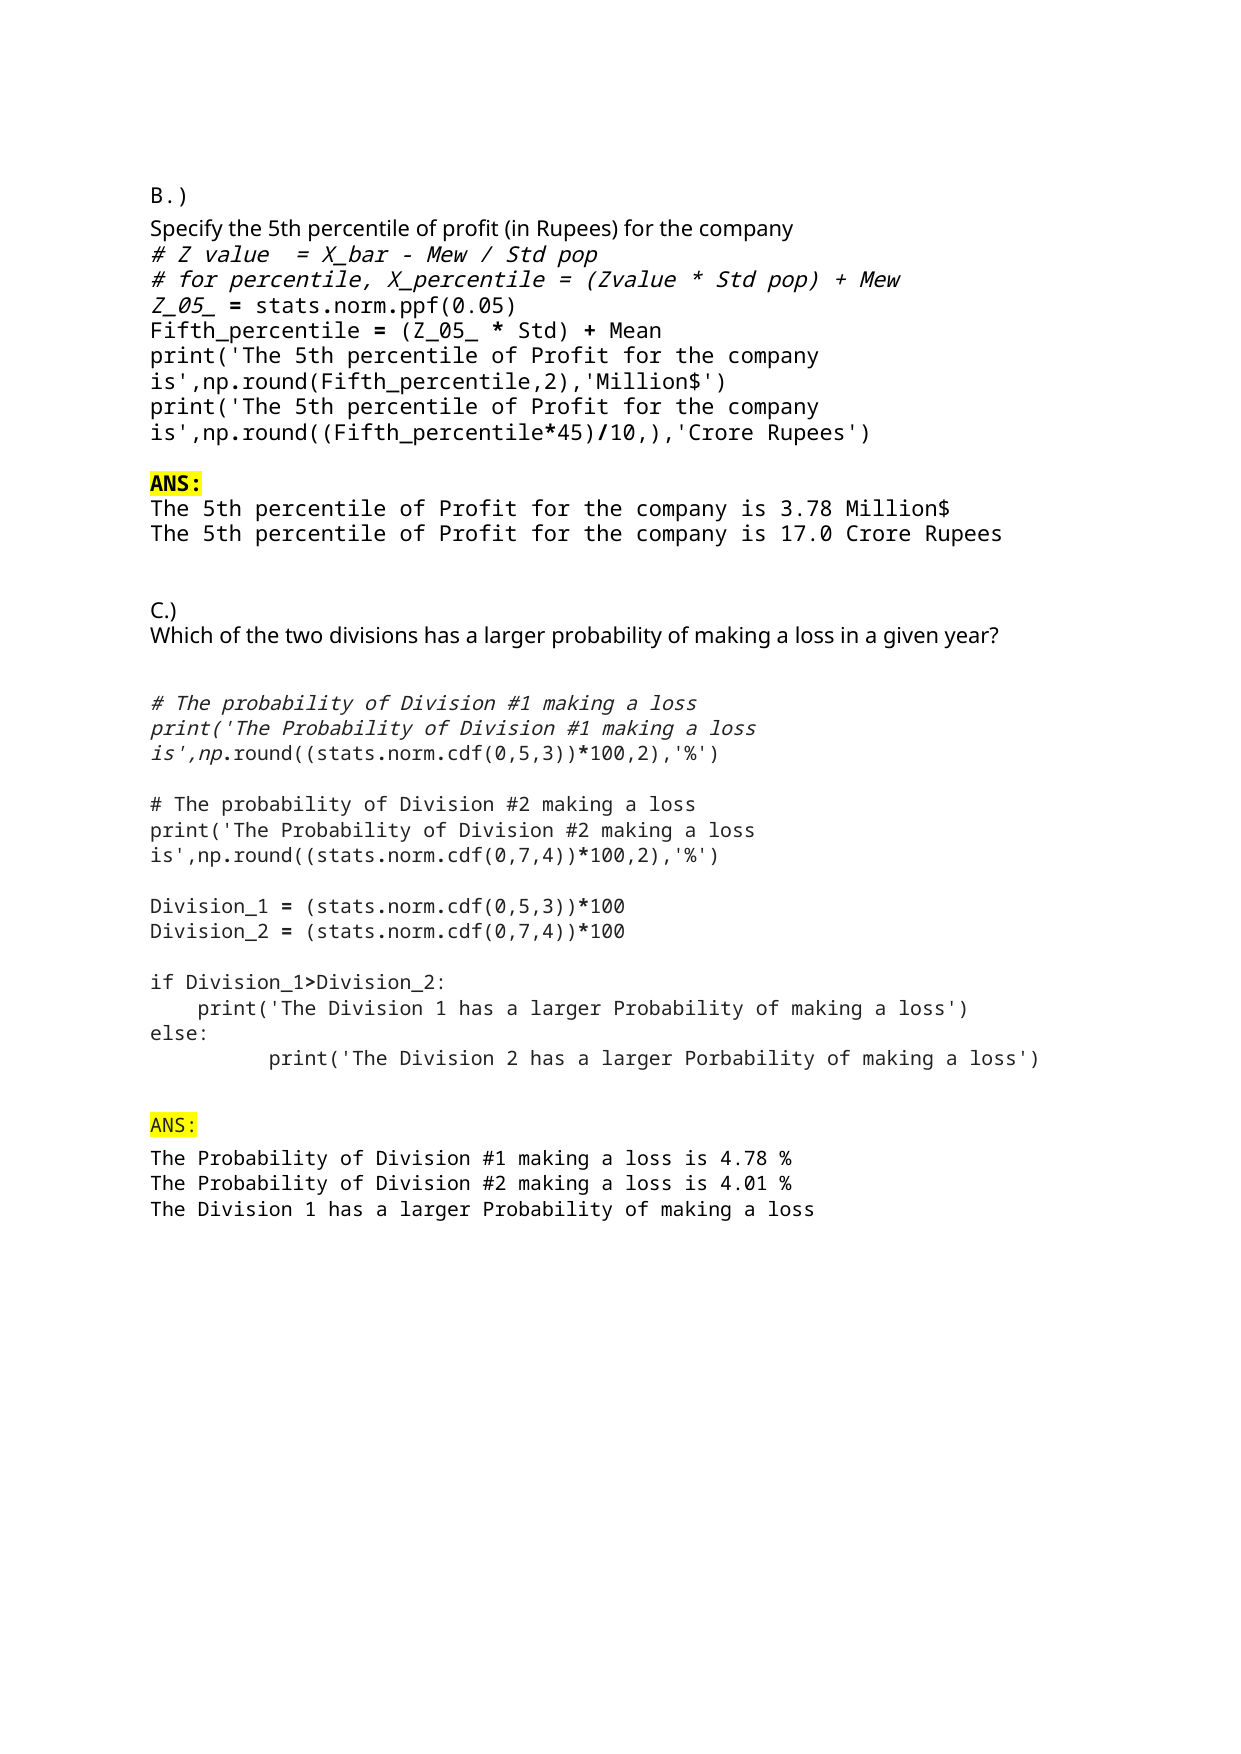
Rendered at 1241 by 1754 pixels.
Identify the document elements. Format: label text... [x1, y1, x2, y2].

text ANS: [150, 471, 1090, 496]
text C.) [150, 598, 1090, 623]
text B.) [150, 183, 1090, 209]
text The Probability of Division #1 making a loss is 4.78 % The Probability of Division #2 making a loss is 4.01 % The Division 1 has a larger Probability of making a loss [150, 1145, 1090, 1221]
text ANS: [150, 1112, 1090, 1137]
text Specify the 5th percentile of profit (in Rupees) for the company [150, 216, 1090, 242]
text The 5th percentile of Profit for the company is 3.78 Million$ The 5th percentile of Profit for the company is 17.0 Crore Rupees [150, 496, 1090, 547]
text # The probability of Division #1 making a loss print('The Probability of Division #1 making a loss is',np.round((stats.norm.cdf(0,5,3))*100,2),'%') # The probability of Division #2 making a loss print('The Probability of Division #2 making a loss is',np.round((stats.norm.cdf(0,7,4))*100,2),'%') Division_1 = (stats.norm.cdf(0,5,3))*100 Division_2 = (stats.norm.cdf(0,7,4))*100 if Division_1>Division_2: print('The Division 1 has a larger Probability of making a loss') else: print('The Division 2 has a larger Porbability of making a loss') [150, 689, 1090, 1071]
text # Z value = X_bar - Mew / Std pop # for percentile, X_percentile = (Zvalue * Std pop) + Mew Z_05_ = stats.norm.ppf(0.05) Fifth_percentile = (Z_05_ * Std) + Mean print('The 5th percentile of Profit for the company is',np.round(Fifth_percentile,2),'Million$') print('The 5th percentile of Profit for the company is',np.round((Fifth_percentile*45)/10,),'Crore Rupees') [150, 242, 1090, 445]
text Which of the two divisions has a larger probability of making a loss in a given year? [150, 623, 1090, 648]
